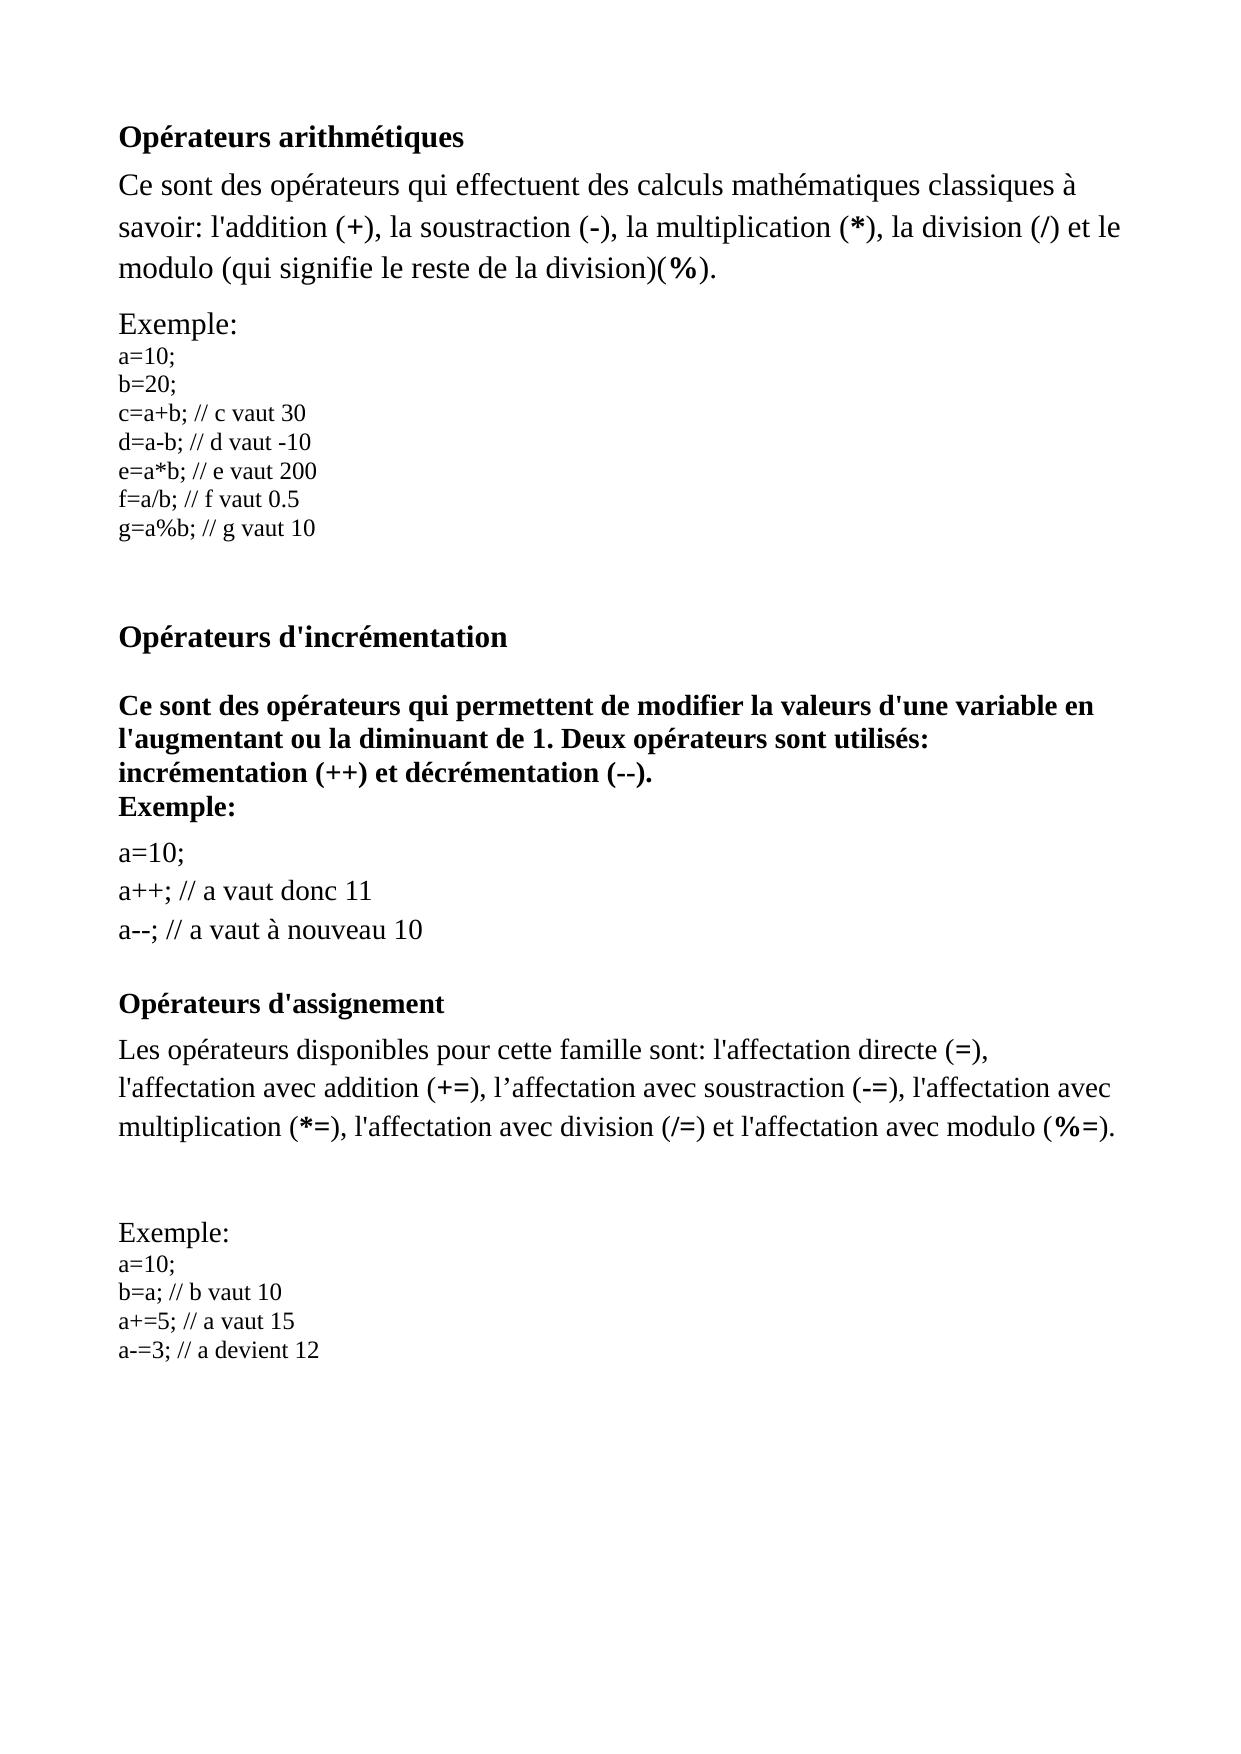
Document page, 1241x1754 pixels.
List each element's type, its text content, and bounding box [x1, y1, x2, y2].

text Ce sont des opérateurs qui effectuent des calculs mathématiques classiques à savoir: l'addition (+), la soustraction (-), la multiplication (*), la division (/) et le modulo (qui signifie le reste de la division)(%). [118, 167, 1122, 285]
text Exemple: [118, 1215, 1122, 1249]
subtitle Opérateurs arithmétiques [118, 118, 1122, 154]
text Exemple: [118, 305, 1122, 341]
text a=10; b=20; c=a+b; // c vaut 30 d=a-b; // d vaut -10 e=a*b; // e vaut 200 f=a/b; // f vaut 0.5 g=a%b; // g vaut 10 [118, 341, 1122, 542]
subtitle Opérateurs d'assignement [118, 986, 1122, 1019]
subtitle Ce sont des opérateurs qui permettent de modifier la valeurs d'une variable en l'augmentant ou la diminuant de 1. Deux opérateurs sont utilisés: incrémentation (++) et décrémentation (--). Exemple: [118, 688, 1122, 822]
text Les opérateurs disponibles pour cette famille sont: l'affectation directe (=), l'affectation avec addition (+=), l’affectation avec soustraction (-=), l'affectation avec multiplication (*=), l'affectation avec division (/=) et l'affectation avec modulo (%=). [118, 1032, 1122, 1142]
subtitle Opérateurs d'incrémentation [118, 619, 1122, 655]
text a=10; a++; // a vaut donc 11 a--; // a vaut à nouveau 10 [118, 835, 1122, 945]
text a=10; b=a; // b vaut 10 a+=5; // a vaut 15 a-=3; // a devient 12 [118, 1249, 1122, 1364]
